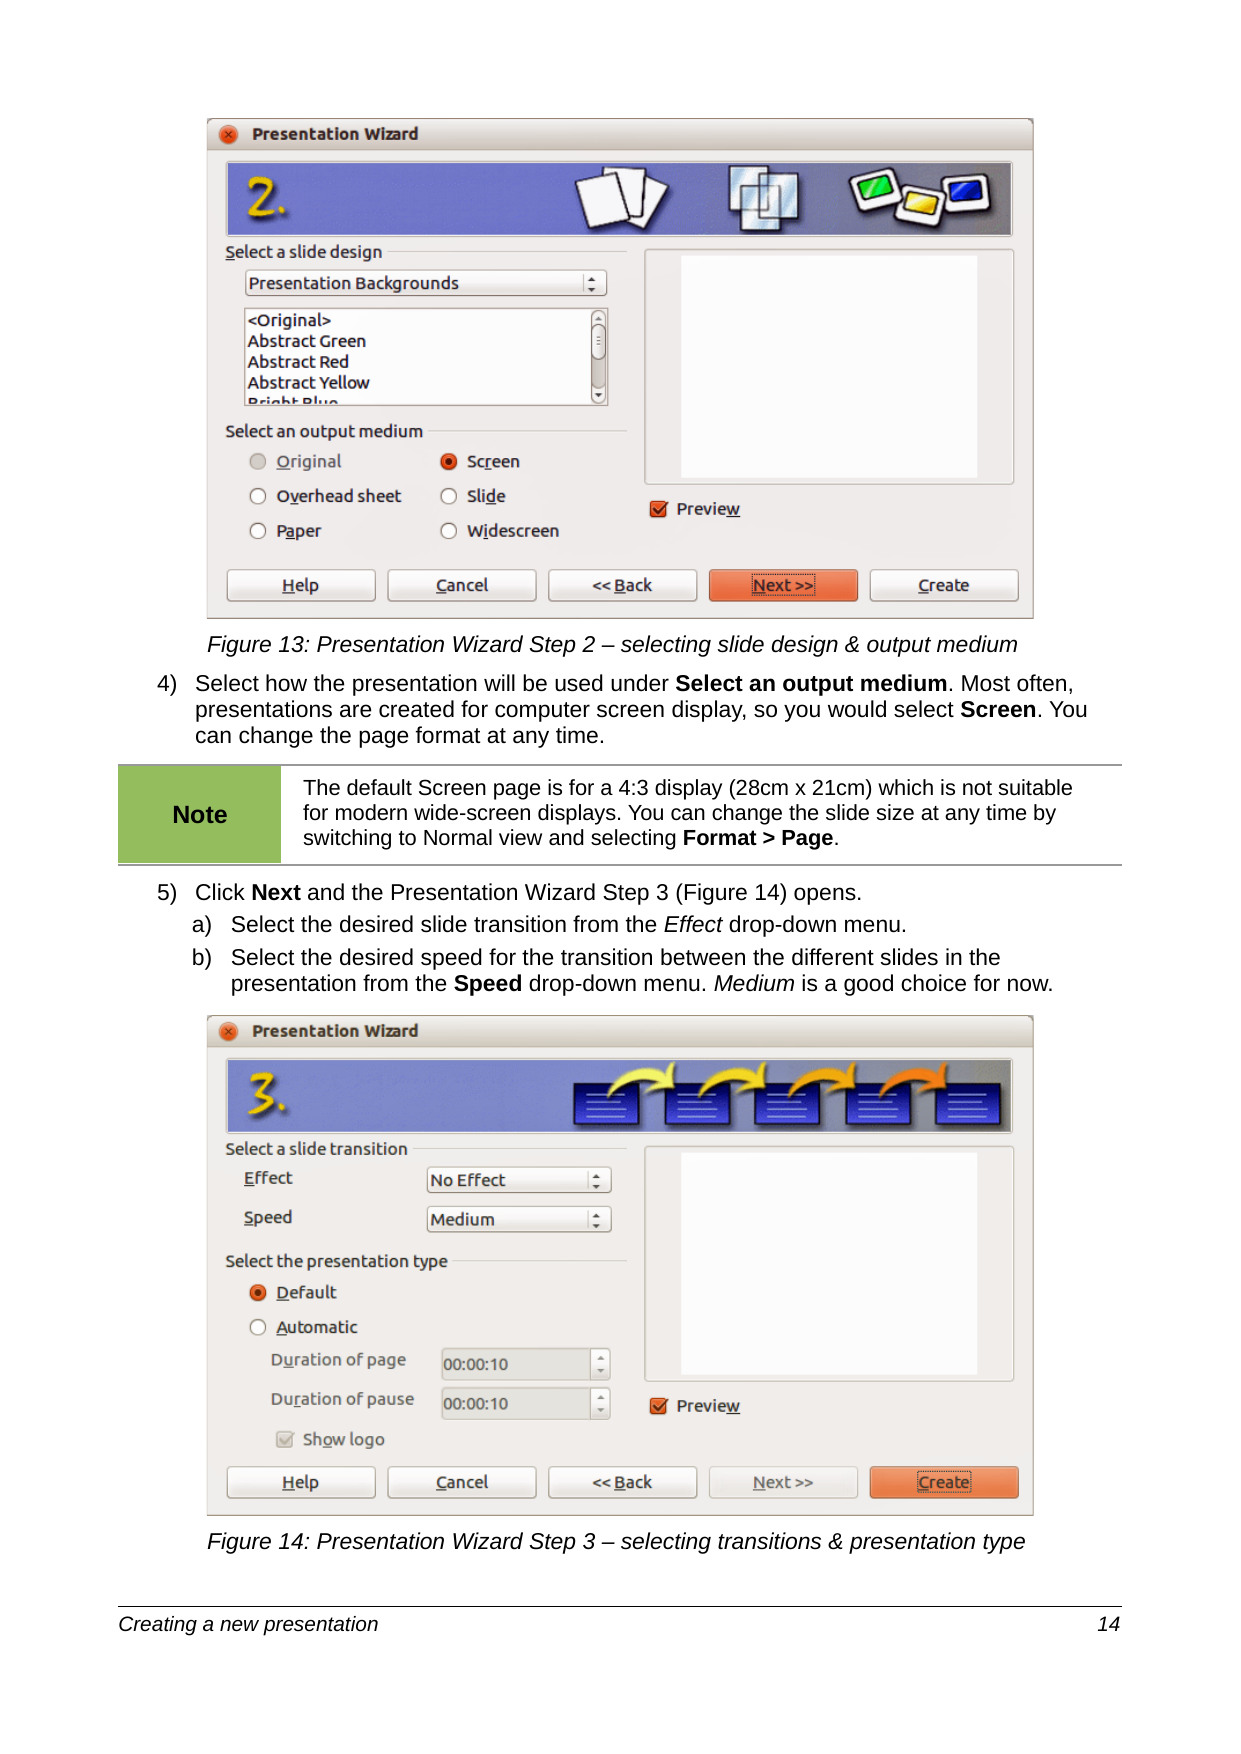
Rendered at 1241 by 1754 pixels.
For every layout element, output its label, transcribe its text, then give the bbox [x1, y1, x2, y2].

list Select the desired slide transition from the Effect drop-down menu. [192, 911, 1122, 938]
list Select the desired speed for the transition between the different slides in the presentation from the Speed drop-down menu. Medium is a good choice for now. [192, 944, 1122, 997]
list Select how the presentation will be used under Select an output medium. Most often, presentations are created for computer screen display, so you would select Screen. You can change the page format at any time. [177, 669, 1122, 748]
table_header The default Screen page is for a 4:3 display (28cm x 21cm) which is not suitable for modern wide-screen displays. You can change the slide size at any time by switching to Normal view and selecting Format > Page. [281, 766, 1122, 863]
picture [206, 118, 1034, 619]
list Click Next and the Presentation Wizard Step 3 (Figure 14) opens. [177, 879, 1122, 905]
text Figure 13: Presentation Wizard Step 2 – selecting slide design & output medium [207, 631, 1033, 657]
picture [206, 1015, 1034, 1516]
text Figure 14: Presentation Wizard Step 3 – selecting transitions & presentation type [207, 1528, 1033, 1554]
table_header Note [118, 766, 281, 863]
